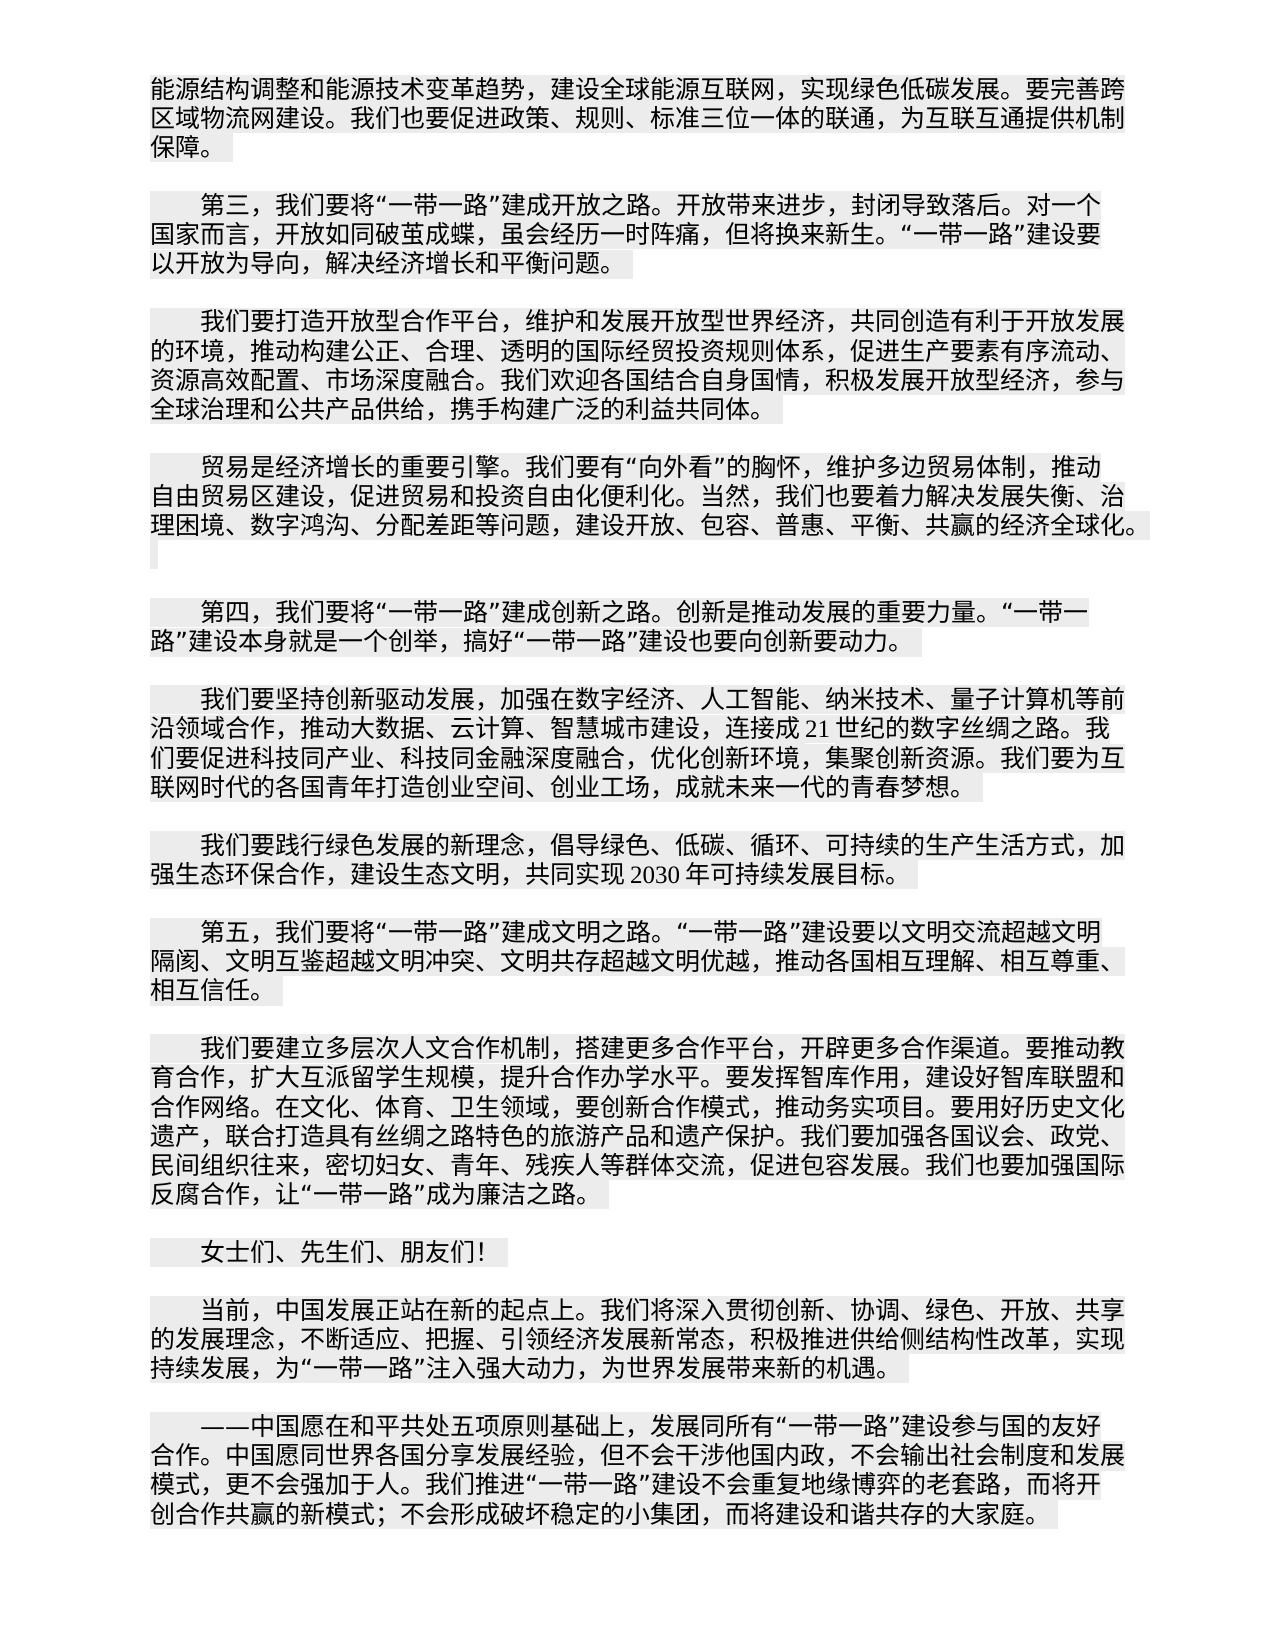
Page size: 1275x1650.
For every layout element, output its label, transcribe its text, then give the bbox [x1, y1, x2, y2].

text 昨天在臉書上，一個朋友轉貼一位網友寫的玩笑話。 歐美對中亞和非洲好，純粹是商業利益的剝削。 中國對中亞和非洲好，是出錢出力。 看完習近平的演講全文，觀察這幾年一帶一路和海上絲路的發展，再對照歐美媒體圈對這兩項的唱衰與阻擋。 深深覺得很好笑 ============================================================== https://goo.gl/LrfczI 携手推进“一带一路”建设 ——在“一带一路”国际合作高峰论坛开幕式上的演讲 （2017年5月14日，北京） 中华人民共和国主席 习近平 5月14日，国家主席习近平在北京出席“一带一路”国际合作高峰论坛开幕式，并发表题为《携手推进“一带一路”建设》的主旨演讲。 新华社记者王晔 摄 尊敬的各位国家元首，政府首脑， 各位国际组织负责人， 女士们，先生们，朋友们： “孟夏之日，万物并秀。”在这美好时节，来自100多个国家的各界嘉宾齐聚北京，共商“一带一路”建设合作大计，具有十分重要的意义。今天，群贤毕至，少长咸集，我期待着大家集思广益、畅所欲言，为推动“一带一路”建设献计献策，让这一世纪工程造福各国人民。 女士们、先生们、朋友们！ 2000多年前，我们的先辈筚路蓝缕，穿越草原沙漠，开辟出联通亚欧非的陆上丝绸之路；我们的先辈扬帆远航，穿越惊涛骇浪，闯荡出连接东西方的海上丝绸之路。古丝绸之路打开了各国友好交往的新窗口，书写了人类发展进步的新篇章。中国陕西历史博物馆珍藏的千年“鎏金铜蚕”，在印度尼西亚发现的千年沉船“黑石号”等，见证了这段历史。 古丝绸之路绵亘万里，延续千年，积淀了以和平合作、开放包容、互学互鉴、互利共赢为核心的丝路精神。这是人类文明的宝贵遗产。 ——和平合作。公元前140多年的中国汉代，一支从长安出发的和平使团，开始打通东方通往西方的道路，完成了“凿空之旅”，这就是著名的张骞出使西域。中国唐宋元时期，陆上和海上丝绸之路同步发展，中国、意大利、摩洛哥的旅行家杜环、马可·波罗、伊本·白图泰都在陆上和海上丝绸之路留下了历史印记。15世纪初的明代，中国著名航海家郑和七次远洋航海，留下千古佳话。这些开拓事业之所以名垂青史，是因为使用的不是战马和长矛，而是驼队和善意；依靠的不是坚船和利炮，而是宝船和友谊。一代又一代“丝路人”架起了东西方合作的纽带、和平的桥梁。 ——开放包容。古丝绸之路跨越尼罗河流域、底格里斯河和幼发拉底河流域、印度河和恒河流域、黄河和长江流域，跨越埃及文明、巴比伦文明、印度文明、中华文明的发祥地，跨越佛教、基督教、伊斯兰教信众的汇集地，跨越不同国度和肤色人民的聚居地。不同文明、宗教、种族求同存异、开放包容，并肩书写相互尊重的壮丽诗篇，携手绘就共同发展的美好画卷。酒泉、敦煌、吐鲁番、喀什、撒马尔罕、巴格达、君士坦丁堡等古城，宁波、泉州、广州、北海、科伦坡、吉达、亚历山大等地的古港，就是记载这段历史的“活化石”。历史告诉我们：文明在开放中发展，民族在融合中共存。 ——互学互鉴。古丝绸之路不仅是一条通商易货之道，更是一条知识交流之路。沿着古丝绸之路，中国将丝绸、瓷器、漆器、铁器传到西方，也为中国带来了胡椒、亚麻、香料、葡萄、石榴。沿着古丝绸之路，佛教、伊斯兰教及阿拉伯的天文、历法、医药传入中国，中国的四大发明、养蚕技术也由此传向世界。更为重要的是，商品和知识交流带来了观念创新。比如，佛教源自印度，在中国发扬光大，在东南亚得到传承。儒家文化起源中国，受到欧洲莱布尼茨、伏尔泰等思想家的推崇。这是交流的魅力、互鉴的成果。 ——互利共赢。古丝绸之路见证了陆上“使者相望于道，商旅不绝于途”的盛况，也见证了海上“舶交海中，不知其数”的繁华。在这条大动脉上，资金、技术、人员等生产要素自由流动，商品、资源、成果等实现共享。阿拉木图、撒马尔罕、长安等重镇和苏尔港、广州等良港兴旺发达，罗马、安息、贵霜等古国欣欣向荣，中国汉唐迎来盛世。古丝绸之路创造了地区大发展大繁荣。 历史是最好的老师。这段历史表明，无论相隔多远，只要我们勇敢迈出第一步，坚持相向而行，就能走出一条相遇相知、共同发展之路，走向幸福安宁和谐美好的远方。 女士们、先生们、朋友们！ 从历史维度看，人类社会正处在一个大发展大变革大调整时代。世界多极化、经济全球化、社会信息化、文化多样化深入发展，和平发展的大势日益强劲，变革创新的步伐持续向前。各国之间的联系从来没有像今天这样紧密，世界人民对美好生活的向往从来没有像今天这样强烈，人类战胜困难的手段从来没有像今天这样丰富。 从现实维度看，我们正处在一个挑战频发的世界。世界经济增长需要新动力，发展需要更加普惠平衡，贫富差距鸿沟有待弥合。地区热点持续动荡，恐怖主义蔓延肆虐。和平赤字、发展赤字、治理赤字，是摆在全人类面前的严峻挑战。这是我一直思考的问题。 2013年秋天，我在哈萨克斯坦和印度尼西亚提出共建丝绸之路经济带和21世纪海上丝绸之路，即“一带一路”倡议。“桃李不言，下自成蹊。”4年来，全球100多个国家和国际组织积极支持和参与“一带一路”建设，联合国大会、联合国安理会等重要决议也纳入“一带一路”建设内容。“一带一路”建设逐渐从理念转化为行动，从愿景转变为现实，建设成果丰硕。 ——这是政策沟通不断深化的4年。我多次说过，“一带一路”建设不是另起炉灶、推倒重来，而是实现战略对接、优势互补。我们同有关国家协调政策，包括俄罗斯提出的欧亚经济联盟、东盟提出的互联互通总体规划、哈萨克斯坦提出的“光明之路”、土耳其提出的“中间走廊”、蒙古提出的“发展之路”、越南提出的“两廊一圈”、英国提出的“英格兰北方经济中心”、波兰提出的“琥珀之路”等。中国同老挝、柬埔寨、缅甸、匈牙利等国的规划对接工作也全面展开。中国同40多个国家和国际组织签署了合作协议，同30多个国家开展机制化产能合作。本次论坛期间，我们还将签署一批对接合作协议和行动计划，同60多个国家和国际组织共同发出推进“一带一路”贸易畅通合作倡议。各方通过政策对接，实现了“一加一大于二”的效果。 ——这是设施联通不断加强的4年。“道路通，百业兴。”我们和相关国家一道共同加速推进雅万高铁、中老铁路、亚吉铁路、匈塞铁路等项目，建设瓜达尔港、比雷埃夫斯港等港口，规划实施一大批互联互通项目。目前，以中巴、中蒙俄、新亚欧大陆桥等经济走廊为引领，以陆海空通道和信息高速路为骨架，以铁路、港口、管网等重大工程为依托，一个复合型的基础设施网络正在形成。 ——这是贸易畅通不断提升的4年。中国同“一带一路”参与国大力推动贸易和投资便利化，不断改善营商环境。我了解到，仅哈萨克斯坦等中亚国家农产品到达中国市场的通关时间就缩短了90%。2014年至2016年，中国同“一带一路”沿线国家贸易总额超过3万亿美元。中国对“一带一路”沿线国家投资累计超过500亿美元。中国企业已经在20多个国家建设56个经贸合作区，为有关国家创造近11亿美元税收和18万个就业岗位。 ——这是资金融通不断扩大的4年。融资瓶颈是实现互联互通的突出挑战。中国同“一带一路”建设参与国和组织开展了多种形式的金融合作。亚洲基础设施投资银行已经为“一带一路”建设参与国的9个项目提供17亿美元贷款，“丝路基金”投资达40亿美元，中国同中东欧“16+1”金融控股公司正式成立。这些新型金融机制同世界银行等传统多边金融机构各有侧重、互为补充，形成层次清晰、初具规模的“一带一路”金融合作网络。 ——这是民心相通不断促进的4年。“国之交在于民相亲，民相亲在于心相通。”“一带一路”建设参与国弘扬丝绸之路精神，开展智力丝绸之路、健康丝绸之路等建设，在科学、教育、文化、卫生、民间交往等各领域广泛开展合作，为“一带一路”建设夯实民意基础，筑牢社会根基。中国政府每年向相关国家提供1万个政府奖学金名额，地方政府也设立了丝绸之路专项奖学金，鼓励国际文教交流。各类丝绸之路文化年、旅游年、艺术节、影视桥、研讨会、智库对话等人文合作项目百花纷呈，人们往来频繁，在交流中拉近了心与心的距离。 丰硕的成果表明，“一带一路”倡议顺应时代潮流，适应发展规律，符合各国人民利益，具有广阔前景。 女士们、先生们、朋友们！ 中国人说，“万事开头难”。“一带一路”建设已经迈出坚实步伐。我们要乘势而上、顺势而为，推动“一带一路”建设行稳致远，迈向更加美好的未来。这里，我谈几点意见。 第一，我们要将“一带一路”建成和平之路。古丝绸之路，和时兴，战时衰。“一带一路”建设离不开和平安宁的环境。我们要构建以合作共赢为核心的新型国际关系，打造对话不对抗、结伴不结盟的伙伴关系。各国应该尊重彼此主权、尊严、领土完整，尊重彼此发展道路和社会制度，尊重彼此核心利益和重大关切。 古丝绸之路沿线地区曾经是“流淌着牛奶与蜂蜜的地方”，如今很多地方却成了冲突动荡和危机挑战的代名词。这种状况不能再持续下去。我们要树立共同、综合、合作、可持续的安全观，营造共建共享的安全格局。要着力化解热点，坚持政治解决；要着力斡旋调解，坚持公道正义；要着力推进反恐，标本兼治，消除贫困落后和社会不公。 第二，我们要将“一带一路”建成繁荣之路。发展是解决一切问题的总钥匙。推进“一带一路”建设，要聚焦发展这个根本性问题，释放各国发展潜力，实现经济大融合、发展大联动、成果大共享。 产业是经济之本。我们要深入开展产业合作，推动各国产业发展规划相互兼容、相互促进，抓好大项目建设，加强国际产能和装备制造合作，抓住新工业革命的发展新机遇，培育新业态，保持经济增长活力。 金融是现代经济的血液。血脉通，增长才有力。我们要建立稳定、可持续、风险可控的金融保障体系，创新投资和融资模式，推广政府和社会资本合作，建设多元化融资体系和多层次资本市场，发展普惠金融，完善金融服务网络。 设施联通是合作发展的基础。我们要着力推动陆上、海上、天上、网上四位一体的联通，聚焦关键通道、关键城市、关键项目，联结陆上公路、铁路道路网络和海上港口网络。我们已经确立“一带一路”建设六大经济走廊框架，要扎扎实实向前推进。要抓住新一轮能源结构调整和能源技术变革趋势，建设全球能源互联网，实现绿色低碳发展。要完善跨区域物流网建设。我们也要促进政策、规则、标准三位一体的联通，为互联互通提供机制保障。 第三，我们要将“一带一路”建成开放之路。开放带来进步，封闭导致落后。对一个国家而言，开放如同破茧成蝶，虽会经历一时阵痛，但将换来新生。“一带一路”建设要以开放为导向，解决经济增长和平衡问题。 我们要打造开放型合作平台，维护和发展开放型世界经济，共同创造有利于开放发展的环境，推动构建公正、合理、透明的国际经贸投资规则体系，促进生产要素有序流动、资源高效配置、市场深度融合。我们欢迎各国结合自身国情，积极发展开放型经济，参与全球治理和公共产品供给，携手构建广泛的利益共同体。 贸易是经济增长的重要引擎。我们要有“向外看”的胸怀，维护多边贸易体制，推动自由贸易区建设，促进贸易和投资自由化便利化。当然，我们也要着力解决发展失衡、治理困境、数字鸿沟、分配差距等问题，建设开放、包容、普惠、平衡、共赢的经济全球化。 第四，我们要将“一带一路”建成创新之路。创新是推动发展的重要力量。“一带一路”建设本身就是一个创举，搞好“一带一路”建设也要向创新要动力。 我们要坚持创新驱动发展，加强在数字经济、人工智能、纳米技术、量子计算机等前沿领域合作，推动大数据、云计算、智慧城市建设，连接成21世纪的数字丝绸之路。我们要促进科技同产业、科技同金融深度融合，优化创新环境，集聚创新资源。我们要为互联网时代的各国青年打造创业空间、创业工场，成就未来一代的青春梦想。 我们要践行绿色发展的新理念，倡导绿色、低碳、循环、可持续的生产生活方式，加强生态环保合作，建设生态文明，共同实现2030年可持续发展目标。 第五，我们要将“一带一路”建成文明之路。“一带一路”建设要以文明交流超越文明隔阂、文明互鉴超越文明冲突、文明共存超越文明优越，推动各国相互理解、相互尊重、相互信任。 我们要建立多层次人文合作机制，搭建更多合作平台，开辟更多合作渠道。要推动教育合作，扩大互派留学生规模，提升合作办学水平。要发挥智库作用，建设好智库联盟和合作网络。在文化、体育、卫生领域，要创新合作模式，推动务实项目。要用好历史文化遗产，联合打造具有丝绸之路特色的旅游产品和遗产保护。我们要加强各国议会、政党、民间组织往来，密切妇女、青年、残疾人等群体交流，促进包容发展。我们也要加强国际反腐合作，让“一带一路”成为廉洁之路。 女士们、先生们、朋友们！ 当前，中国发展正站在新的起点上。我们将深入贯彻创新、协调、绿色、开放、共享的发展理念，不断适应、把握、引领经济发展新常态，积极推进供给侧结构性改革，实现持续发展，为“一带一路”注入强大动力，为世界发展带来新的机遇。 ——中国愿在和平共处五项原则基础上，发展同所有“一带一路”建设参与国的友好合作。中国愿同世界各国分享发展经验，但不会干涉他国内政，不会输出社会制度和发展模式，更不会强加于人。我们推进“一带一路”建设不会重复地缘博弈的老套路，而将开创合作共赢的新模式；不会形成破坏稳定的小集团，而将建设和谐共存的大家庭。 ——中国已经同很多国家达成了“一带一路”务实合作协议，其中既包括交通运输、基础设施、能源等硬件联通项目，也包括通信、海关、检验检疫等软件联通项目，还包括经贸、产业、电子商务、海洋和绿色经济等多领域的合作规划和具体项目。中国同有关国家的铁路部门将签署深化中欧班列合作协议。我们将推动这些合作项目早日启动、早见成效。 ——中国将加大对“一带一路”建设资金支持，向丝路基金新增资金1000亿元人民币，鼓励金融机构开展人民币海外基金业务，规模预计约3000亿元人民币。中国国家开发银行、进出口银行将分别提供2500亿元和1300亿元等值人民币专项贷款，用于支持“一带一路”基础设施建设、产能、金融合作。我们还将同亚洲基础设施投资银行、金砖国家新开发银行、世界银行及其他多边开发机构合作支持“一带一路”项目，同有关各方共同制定“一带一路”融资指导原则。 ——中国将积极同“一带一路”建设参与国发展互利共赢的经贸伙伴关系，促进同各相关国家贸易和投资便利化，建设“一带一路”自由贸易网络，助力地区和世界经济增长。本届论坛期间，中国将同30多个国家签署经贸合作协议，同有关国家协商自由贸易协定。中国将从2018年起举办中国国际进口博览会。 ——中国愿同各国加强创新合作，启动“一带一路”科技创新行动计划，开展科技人文交流、共建联合实验室、科技园区合作、技术转移4项行动。我们将在未来5年内安排2500人次青年科学家来华从事短期科研工作，培训5000人次科学技术和管理人员，投入运行50家联合实验室。我们将设立生态环保大数据服务平台，倡议建立“一带一路”绿色发展国际联盟，并为相关国家应对气候变化提供援助。 ——中国将在未来3年向参与“一带一路”建设的发展中国家和国际组织提供600亿元人民币援助，建设更多民生项目。我们将向“一带一路”沿线发展中国家提供20亿元人民币紧急粮食援助，向南南合作援助基金增资10亿美元，在沿线国家实施100个“幸福家园”、100个“爱心助困”、100个“康复助医”等项目。我们将向有关国际组织提供10亿美元落实一批惠及沿线国家的合作项目。 ——中国将设立“一带一路”国际合作高峰论坛后续联络机制，成立“一带一路”财经发展研究中心、“一带一路”建设促进中心，同多边开发银行共同设立多边开发融资合作中心，同国际货币基金组织合作建立能力建设中心。我们将建设丝绸之路沿线民间组织合作网络，打造新闻合作联盟、音乐教育联盟以及其他人文合作新平台。 “一带一路”建设植根于丝绸之路的历史土壤，重点面向亚欧非大陆，同时向所有朋友开放。不论来自亚洲、欧洲，还是非洲、美洲，都是“一带一路”建设国际合作的伙伴。“一带一路”建设将由大家共同商量，“一带一路”建设成果将由大家共同分享。 女士们、先生们、朋友们！ 中国古语讲：“不积跬步，无以至千里。”阿拉伯谚语说，“金字塔是一块块石头垒成的”。欧洲也有句话：“伟业非一日之功”。“一带一路”建设是伟大的事业，需要伟大的实践。让我们一步一个脚印推进实施，一点一滴抓出成果，造福世界，造福人民！ 祝本次高峰论坛圆满成功！ 谢谢大家。 [150, 75, 1125, 1558]
